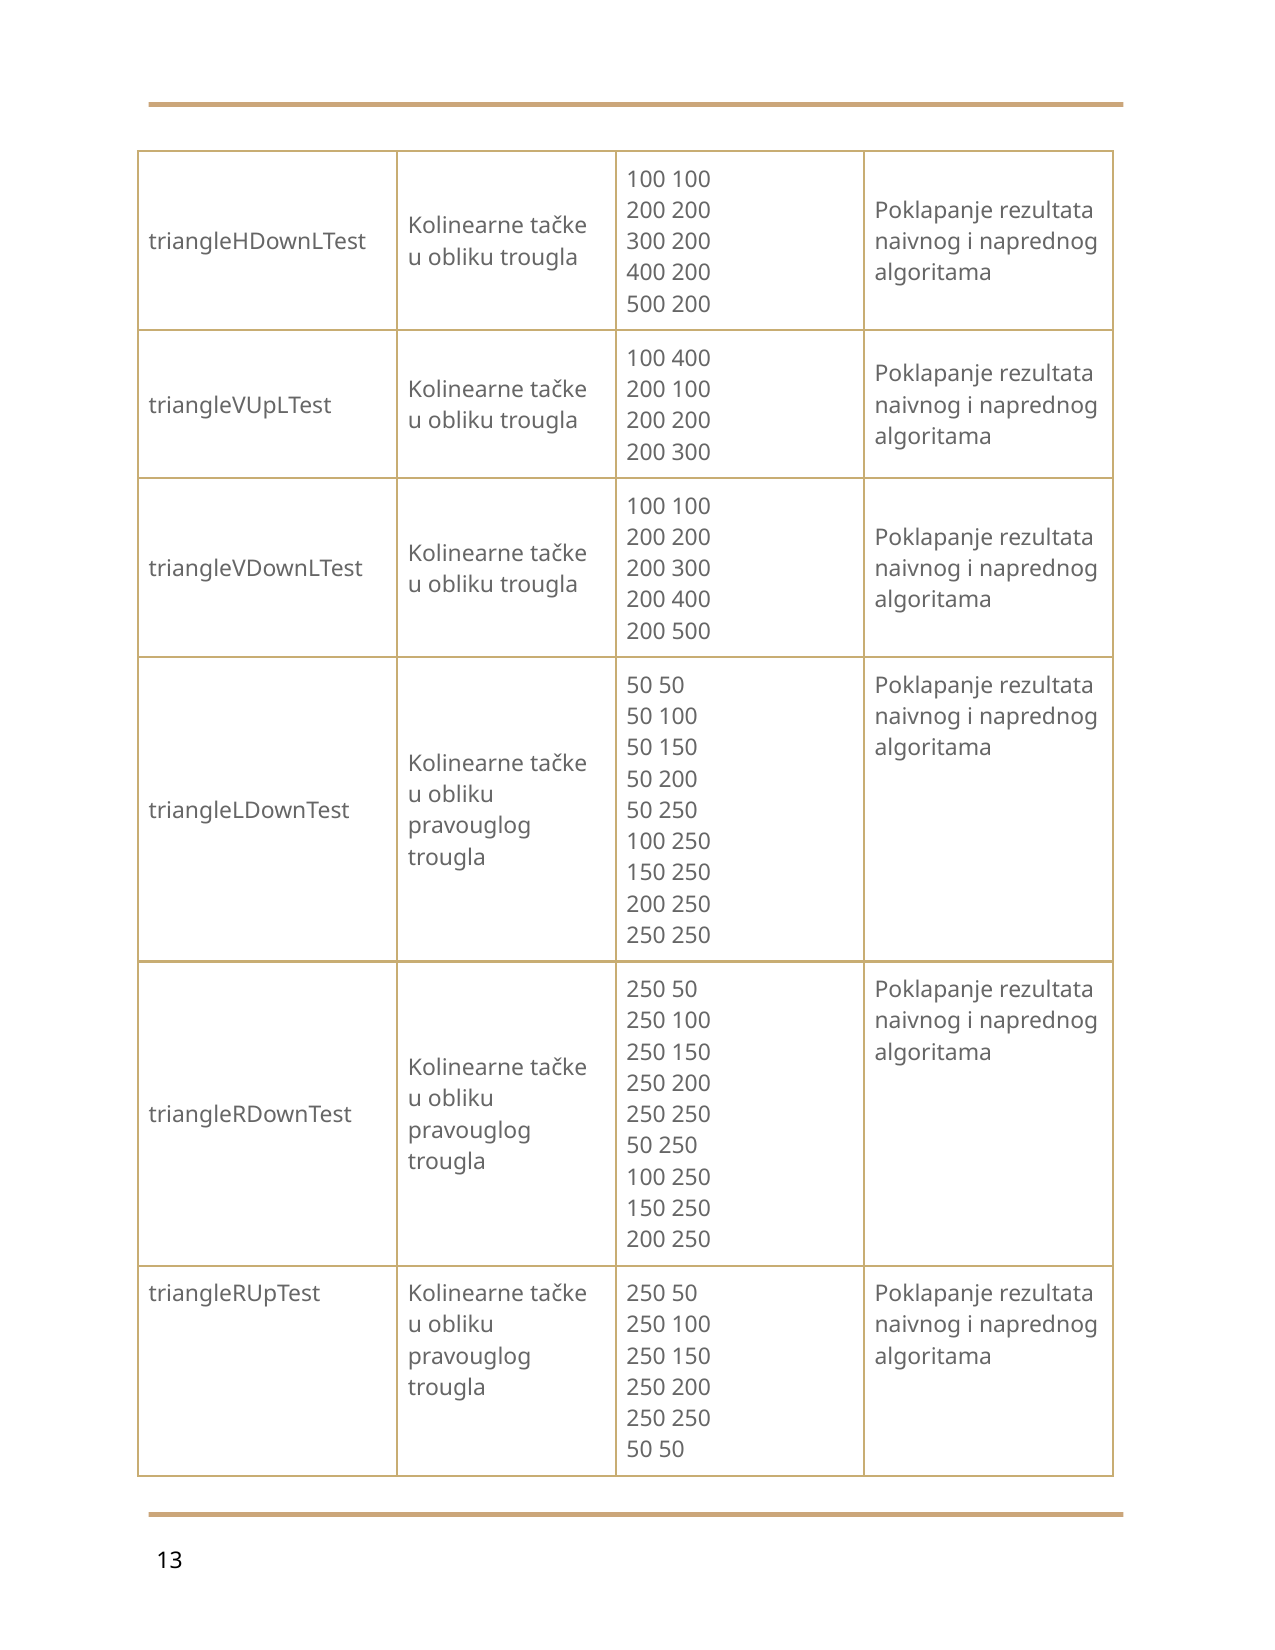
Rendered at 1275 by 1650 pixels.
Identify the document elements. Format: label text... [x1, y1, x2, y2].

table_cell Poklapanje rezultata naivnog i naprednog algoritama [865, 1267, 1112, 1475]
picture [148, 102, 1124, 107]
table_cell Kolinearne tačke u obliku pravouglog trougla [398, 658, 615, 960]
table_cell triangleRUpTest [139, 1267, 396, 1475]
table_cell 100 100 200 200 200 300 200 400 200 500 [617, 479, 863, 656]
table_cell 100 100 200 200 300 200 400 200 500 200 [617, 152, 863, 329]
table_cell Kolinearne tačke u obliku trougla [398, 331, 615, 477]
table_cell Kolinearne tačke u obliku trougla [398, 152, 615, 329]
table_cell 250 50 250 100 250 150 250 200 250 250 50 50 [617, 1267, 863, 1475]
table_cell 50 50 50 100 50 150 50 200 50 250 100 250 150 250 200 250 250 250 [617, 658, 863, 960]
table_cell triangleHDownLTest [139, 152, 396, 329]
table_cell Kolinearne tačke u obliku pravouglog trougla [398, 963, 615, 1264]
table_cell triangleRDownTest [139, 963, 396, 1264]
table_cell Poklapanje rezultata naivnog i naprednog algoritama [865, 658, 1112, 960]
table_cell Poklapanje rezultata naivnog i naprednog algoritama [865, 963, 1112, 1264]
picture [148, 1512, 1124, 1517]
table_cell Kolinearne tačke u obliku pravouglog trougla [398, 1267, 615, 1475]
table_cell Kolinearne tačke u obliku trougla [398, 479, 615, 656]
table_cell 250 50 250 100 250 150 250 200 250 250 50 250 100 250 150 250 200 250 [617, 963, 863, 1264]
table_cell Poklapanje rezultata naivnog i naprednog algoritama [865, 331, 1112, 477]
table_cell triangleLDownTest [139, 658, 396, 960]
table_cell triangleVUpLTest [139, 331, 396, 477]
table_cell Poklapanje rezultata naivnog i naprednog algoritama [865, 479, 1112, 656]
table_cell Poklapanje rezultata naivnog i naprednog algoritama [865, 152, 1112, 329]
table_cell triangleVDownLTest [139, 479, 396, 656]
table_cell 100 400 200 100 200 200 200 300 [617, 331, 863, 477]
